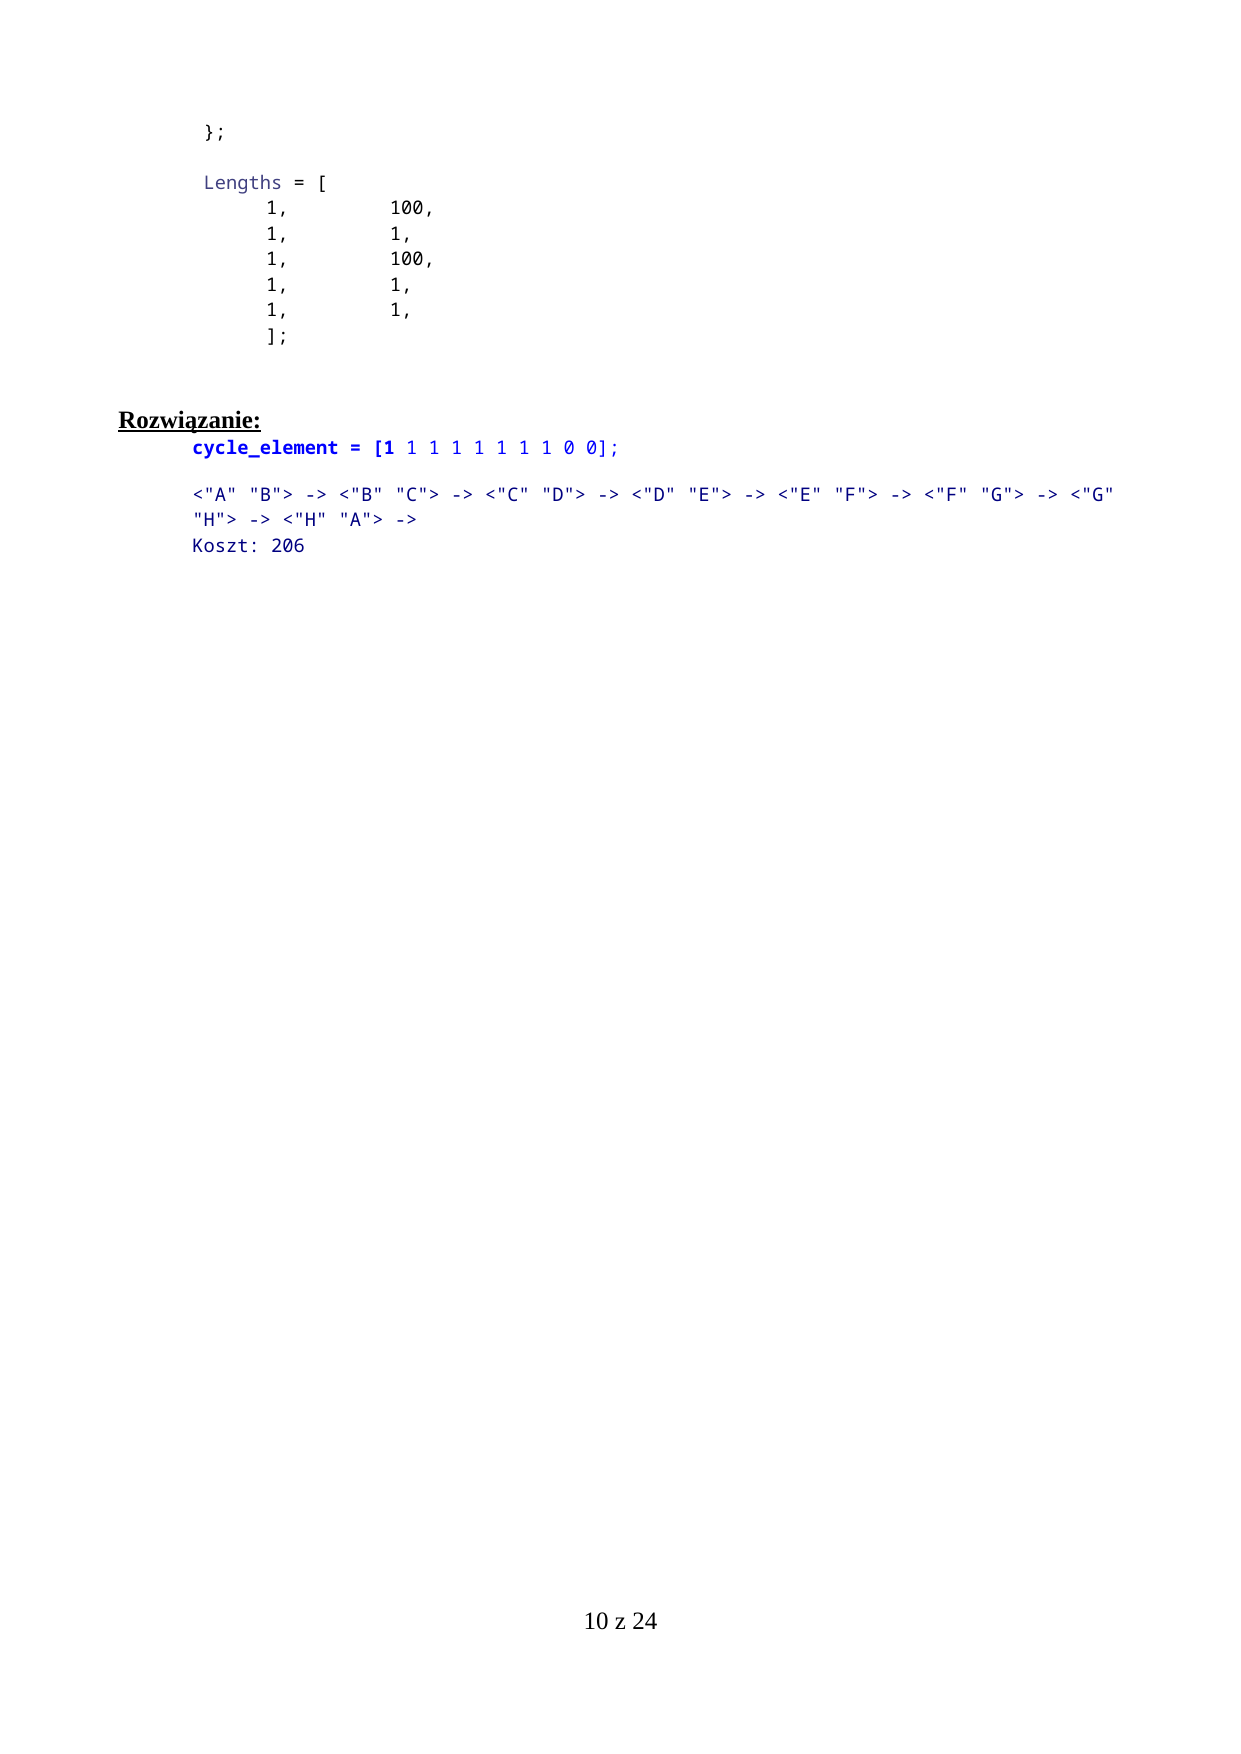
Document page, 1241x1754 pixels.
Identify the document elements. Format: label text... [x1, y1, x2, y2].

text cycle_element = [1 1 1 1 1 1 1 1 0 0]; [192, 434, 1122, 459]
text Rozwiązanie: [118, 405, 1122, 434]
text Lengths = [ [192, 169, 1122, 195]
text Koszt: 206 [192, 532, 1122, 558]
text 1, 1, [192, 271, 1122, 297]
text <"A" "B"> -> <"B" "C"> -> <"C" "D"> -> <"D" "E"> -> <"E" "F"> -> <"F" "G"> -> <"G" "H"> -> <"H" "A"> -> [192, 481, 1122, 532]
text 1, 1, [192, 220, 1122, 246]
text ]; [192, 322, 1122, 348]
text 1, 1, [192, 297, 1122, 322]
text }; [192, 118, 1122, 144]
text 1, 100, [192, 246, 1122, 271]
text 1, 100, [192, 195, 1122, 220]
